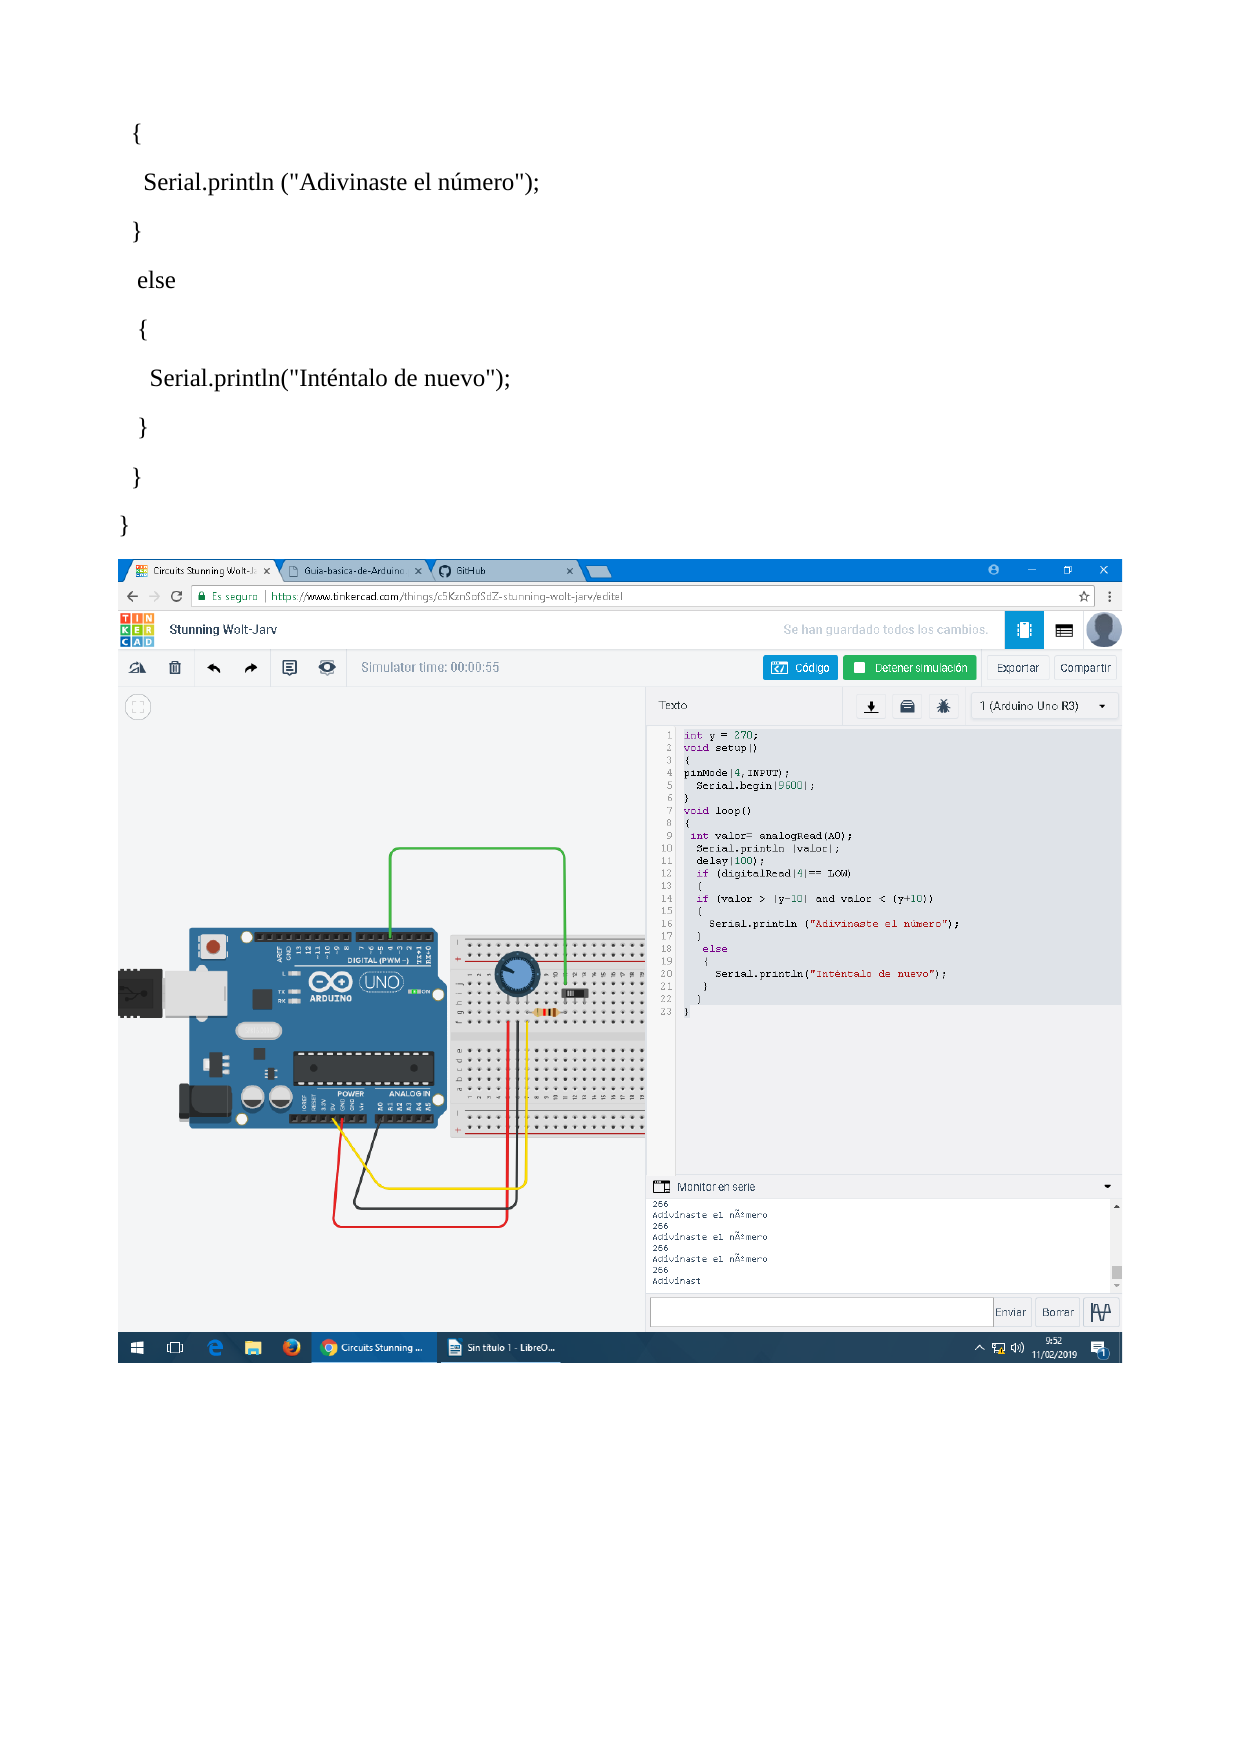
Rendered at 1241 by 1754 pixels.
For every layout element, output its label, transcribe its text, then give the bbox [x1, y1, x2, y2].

text } [118, 412, 1122, 441]
text Serial.println ("Adivinaste el número"); [118, 167, 1122, 196]
text } [118, 511, 1122, 539]
text { [118, 118, 1122, 147]
text } [118, 216, 1122, 245]
text else [118, 265, 1122, 294]
text Serial.println("Inténtalo de nuevo"); [118, 363, 1122, 392]
picture [118, 559, 1123, 1363]
text { [118, 314, 1122, 343]
text } [118, 462, 1122, 490]
